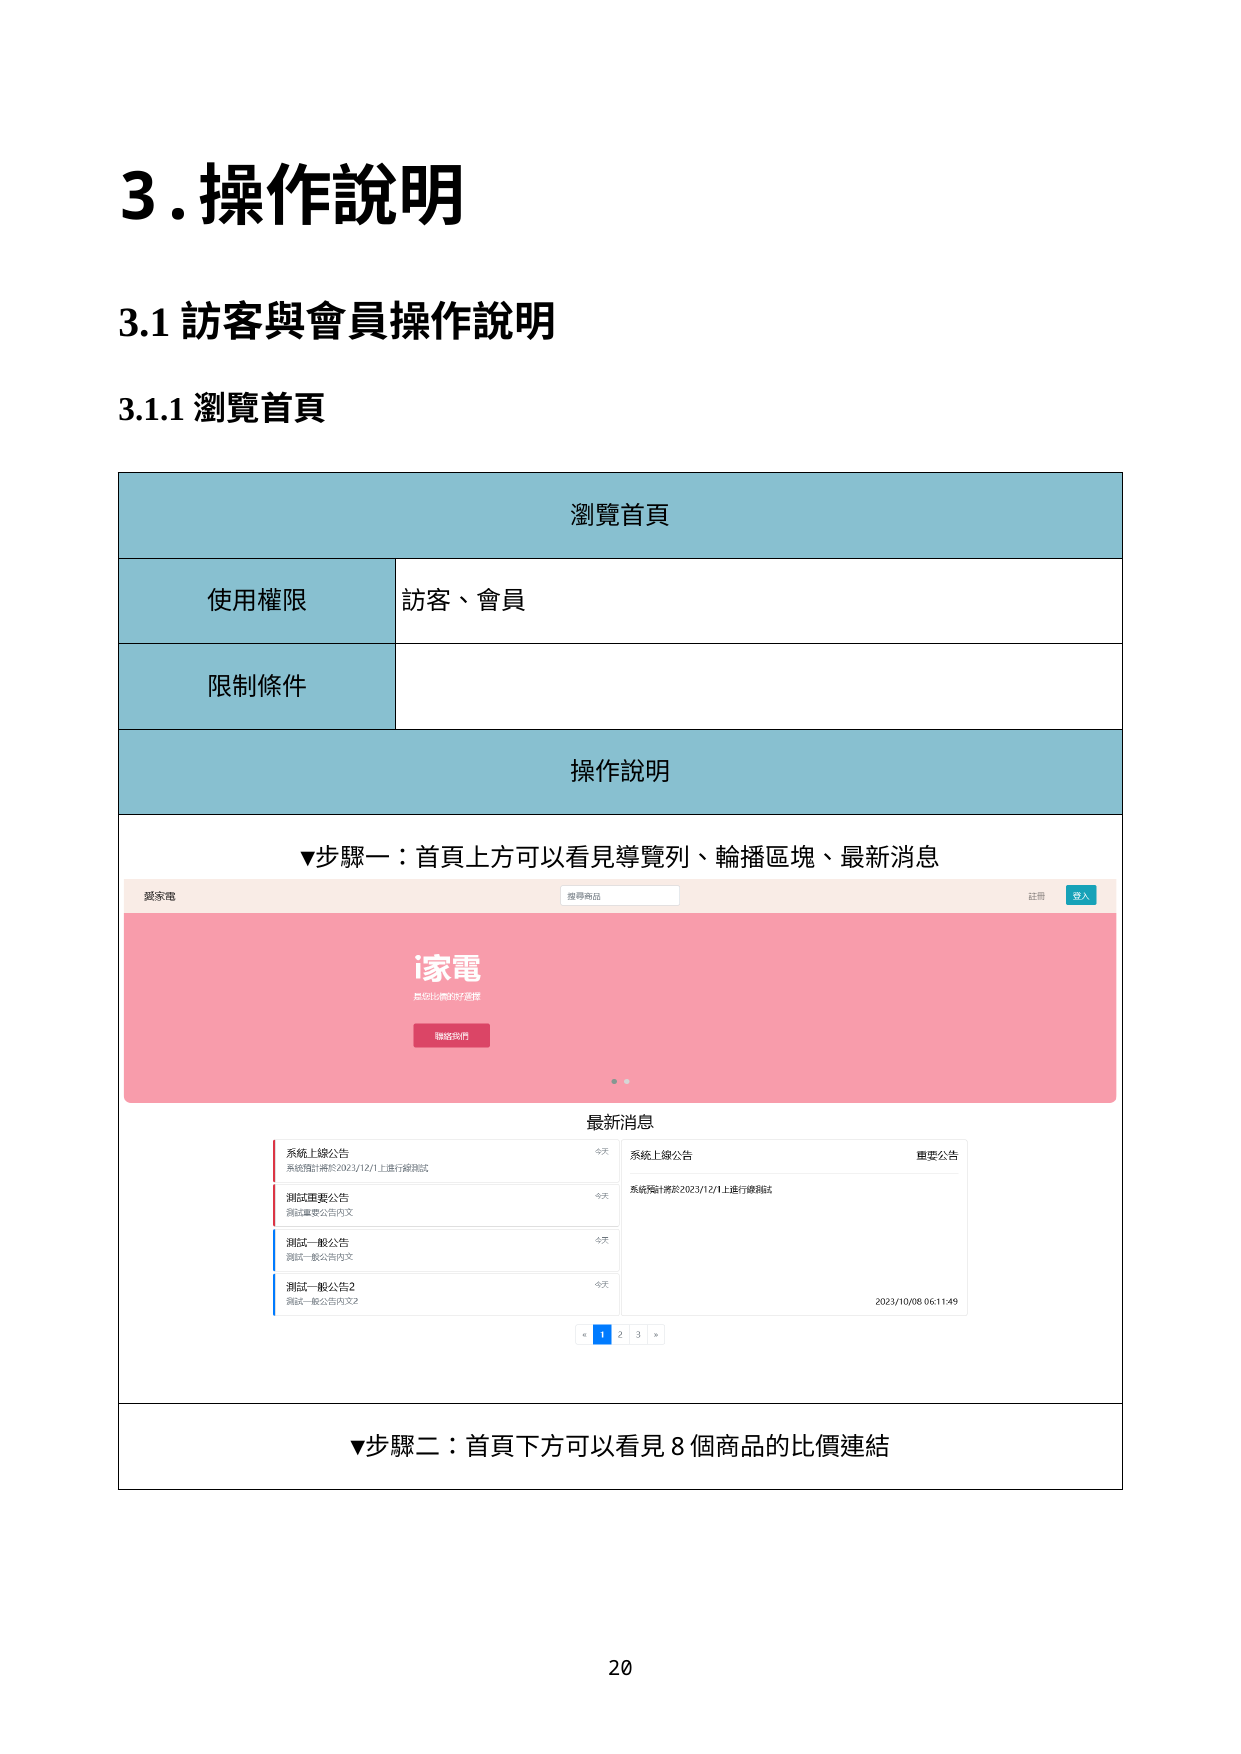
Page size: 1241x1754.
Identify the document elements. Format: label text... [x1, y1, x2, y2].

table_cell [396, 644, 1122, 729]
table_cell ▼步驟二：首頁下方可以看見8個商品的比價連結 [119, 1404, 1122, 1489]
table_cell ▼步驟一：首頁上方可以看見導覽列、輪播區塊、最新消息 [119, 815, 1122, 1403]
subtitle 3.1.1 瀏覽首頁 [118, 381, 1122, 430]
table_cell 操作說明 [119, 730, 1122, 814]
subtitle 3.1 訪客與會員操作說明 [118, 288, 1122, 349]
table_cell 使用權限 [119, 559, 395, 643]
table_cell 訪客、會員 [396, 559, 1122, 643]
subtitle 3.操作說明 [118, 142, 1122, 239]
table_header 瀏覽首頁 [119, 473, 1122, 558]
picture [123, 879, 1117, 1377]
table_cell 限制條件 [119, 644, 395, 729]
